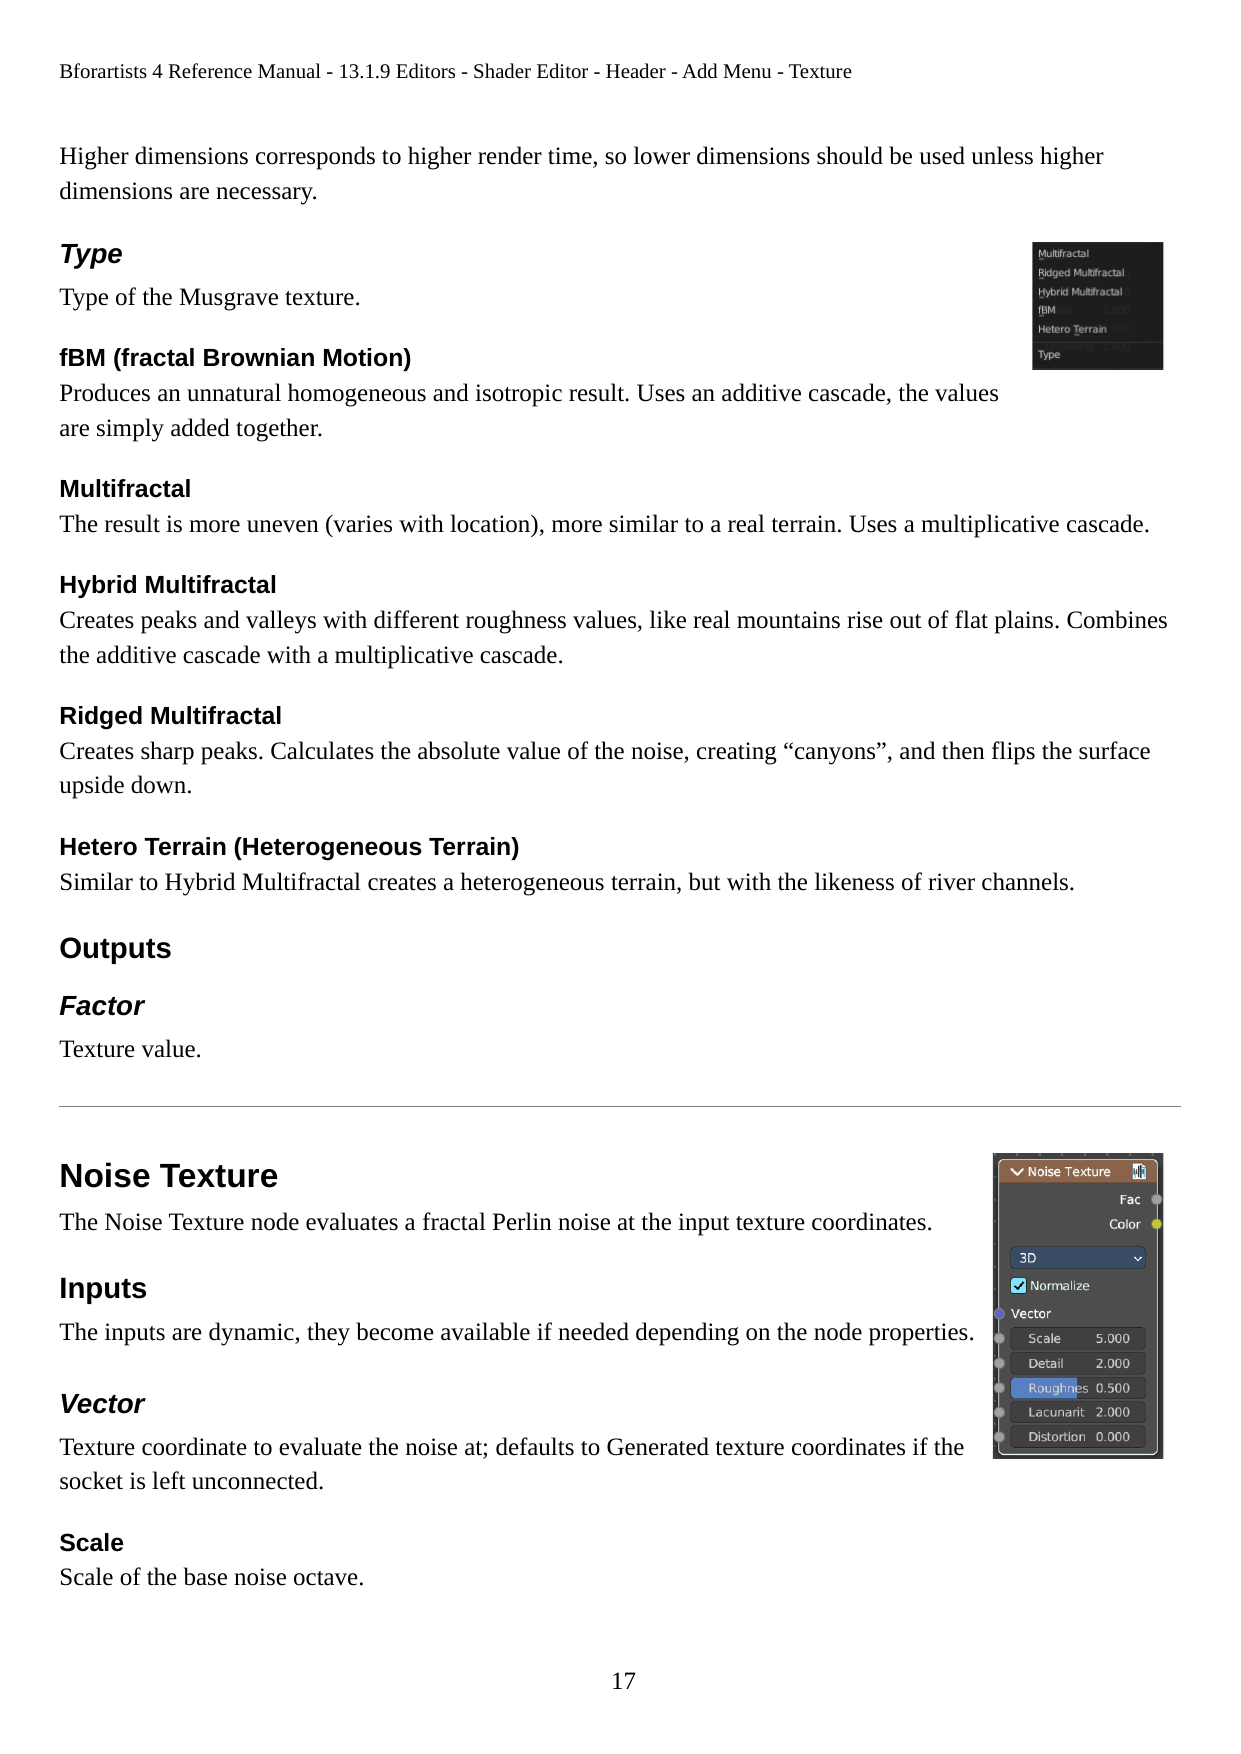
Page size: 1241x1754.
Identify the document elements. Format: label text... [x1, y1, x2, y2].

text Texture value. [59, 1034, 1181, 1062]
text Texture coordinate to evaluate the noise at; defaults to Generated texture coordinates if the socket is left unconnected. [59, 1432, 1181, 1495]
subtitle [1164, 1271, 1181, 1305]
text Higher dimensions corresponds to higher render time, so lower dimensions should be used unless higher dimensions are necessary. [59, 141, 1181, 204]
text Creates sharp peaks. Calculates the absolute value of the noise, creating “canyons”, and then flips the surface upside down. [59, 736, 1181, 799]
text The result is more uneven (varies with location), more similar to a real terrain. Uses a multiplicative cascade. [59, 509, 1181, 538]
subtitle Outputs [59, 931, 1181, 964]
subtitle Type [59, 237, 1181, 269]
text The inputs are dynamic, they become available if needed depending on the node properties. [59, 1317, 992, 1346]
subtitle Noise Texture [59, 1156, 992, 1195]
subtitle [1164, 1387, 1181, 1419]
text Creates peaks and valleys with different roughness values, like real mountains rise out of flat plains. Combines the additive cascade with a multiplicative cascade. [59, 605, 1181, 668]
subtitle Multifractal [59, 474, 1181, 503]
subtitle fBM (fractal Brownian Motion) [59, 343, 1181, 372]
subtitle Hetero Terrain (Heterogeneous Terrain) [59, 832, 1181, 861]
text Type of the Musgrave texture. [59, 282, 1032, 311]
text The Noise Texture node evaluates a fractal Perlin noise at the input texture coordinates. [59, 1207, 992, 1236]
subtitle Vector [59, 1387, 992, 1419]
subtitle [1164, 1156, 1181, 1195]
subtitle Inputs [59, 1271, 992, 1305]
text Scale of the base noise octave. [59, 1562, 1181, 1591]
subtitle Scale [59, 1528, 1181, 1556]
text Similar to Hybrid Multifractal creates a heterogeneous terrain, but with the likeness of river channels. [59, 867, 1181, 896]
subtitle Hybrid Multifractal [59, 571, 1181, 599]
subtitle Ridged Multifractal [59, 701, 1181, 730]
subtitle Factor [59, 989, 1181, 1021]
text Produces an unnatural homogeneous and isotropic result. Uses an additive cascade, the values are simply added together. [59, 378, 1181, 441]
picture [1032, 242, 1164, 370]
picture [992, 1153, 1164, 1459]
